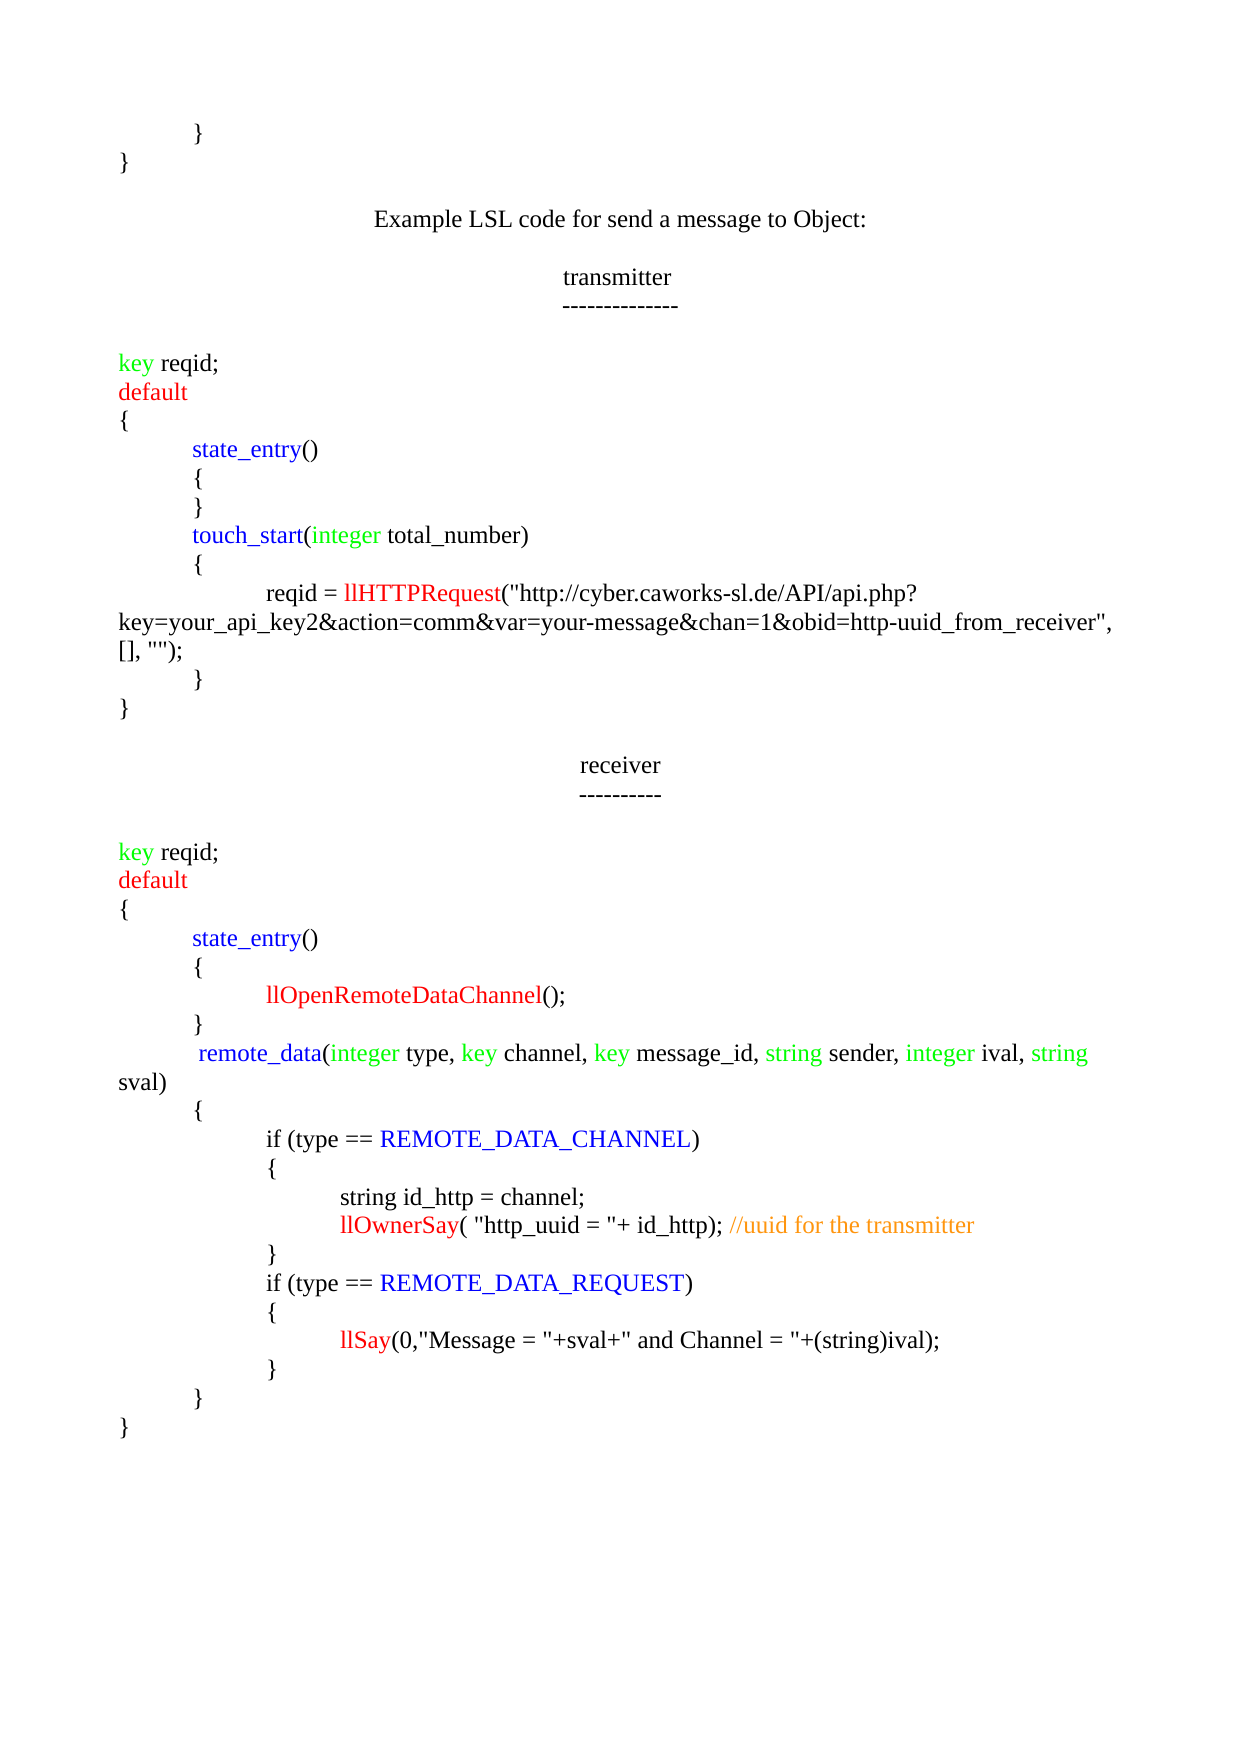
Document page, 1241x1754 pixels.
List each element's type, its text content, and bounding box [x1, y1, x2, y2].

text receiver [118, 751, 1122, 779]
text key reqid; [118, 837, 1122, 866]
text } [118, 1354, 1122, 1383]
text key reqid; [118, 348, 1122, 377]
text ---------- [118, 779, 1122, 808]
text { [118, 1096, 1122, 1124]
text if (type == REMOTE_DATA_REQUEST) [118, 1268, 1122, 1297]
text { [118, 894, 1122, 923]
text } [118, 664, 1122, 693]
text } [118, 1009, 1122, 1038]
text } [118, 147, 1122, 176]
text if (type == REMOTE_DATA_CHANNEL) [118, 1124, 1122, 1153]
text llOpenRemoteDataChannel(); [118, 981, 1122, 1009]
text { [118, 1153, 1122, 1182]
text } [118, 118, 1122, 147]
text state_entry() [118, 923, 1122, 952]
text state_entry() [118, 434, 1122, 463]
text llSay(0,"Message = "+sval+" and Channel = "+(string)ival); [118, 1326, 1122, 1354]
text { [118, 549, 1122, 578]
text -------------- [118, 291, 1122, 319]
text string id_http = channel; [118, 1182, 1122, 1211]
text { [118, 406, 1122, 434]
text default [118, 377, 1122, 406]
text } [118, 693, 1122, 722]
text touch_start(integer total_number) [118, 521, 1122, 549]
text { [118, 1297, 1122, 1326]
text transmitter [118, 262, 1122, 291]
text { [118, 463, 1122, 492]
text Example LSL code for send a message to Object: [118, 204, 1122, 233]
text } [118, 492, 1122, 521]
text } [118, 1239, 1122, 1268]
text default [118, 866, 1122, 894]
text remote_data(integer type, key channel, key message_id, string sender, integer ival, string sval) [118, 1038, 1122, 1096]
text { [118, 952, 1122, 981]
text reqid = llHTTPRequest("http://cyber.caworks-sl.de/API/api.php?key=your_api_key2&action=comm&var=your-message&chan=1&obid=http-uuid_from_receiver", [], ""); [118, 578, 1122, 664]
text } [118, 1383, 1122, 1412]
text llOwnerSay( "http_uuid = "+ id_http); //uuid for the transmitter [118, 1211, 1122, 1239]
text } [118, 1412, 1122, 1441]
